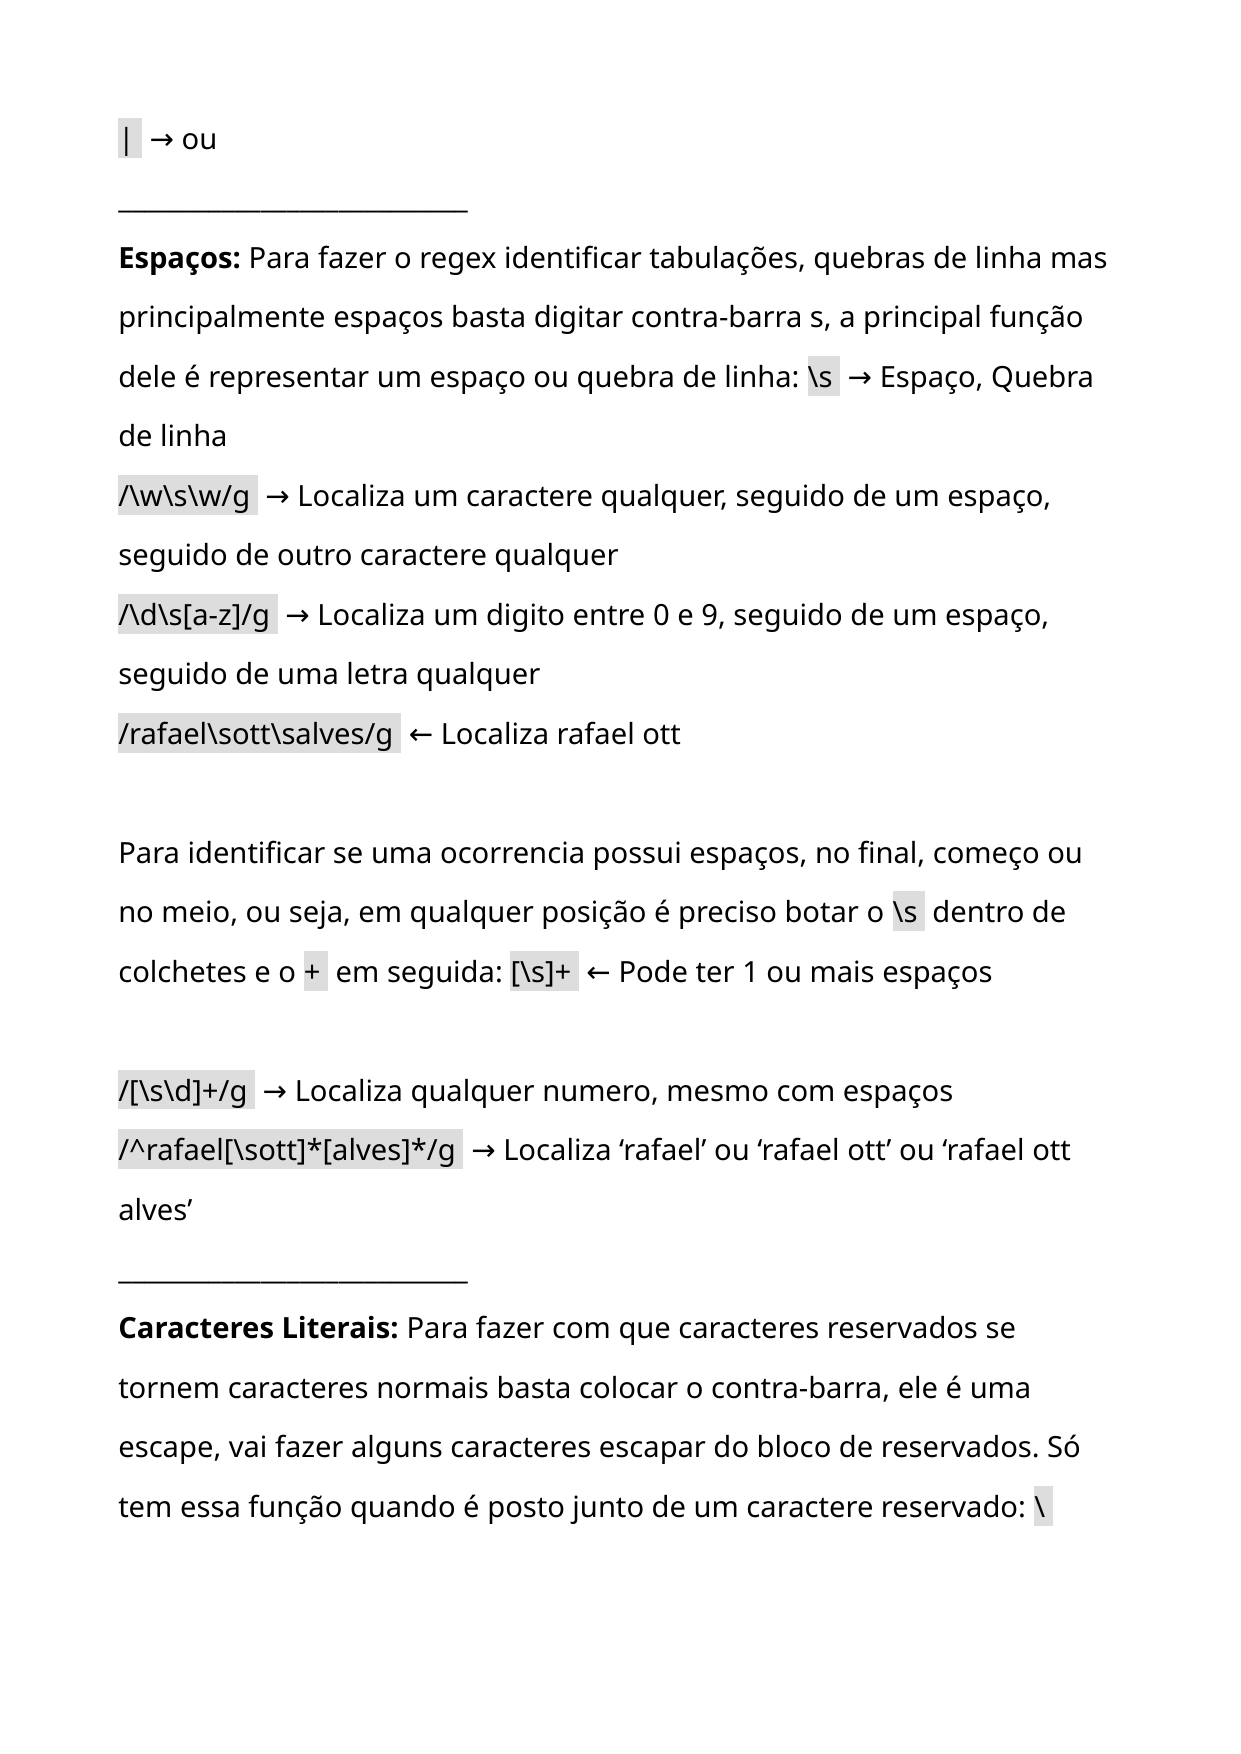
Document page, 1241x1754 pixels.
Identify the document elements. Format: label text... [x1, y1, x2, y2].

text /\d\s[a-z]/g → Localiza um digito entre 0 e 9, seguido de um espaço, seguido de uma letra qualquer [118, 594, 1122, 693]
text /[\s\d]+/g → Localiza qualquer numero, mesmo com espaços [118, 1070, 1122, 1109]
text /^rafael[\sott]*[alves]*/g → Localiza ‘rafael’ ou ‘rafael ott’ ou ‘rafael ott alves’ [118, 1129, 1122, 1228]
text Para identificar se uma ocorrencia possui espaços, no final, começo ou no meio, ou seja, em qualquer posição é preciso botar o \s dentro de colchetes e o + em seguida: [\s]+ ← Pode ter 1 ou mais espaços [118, 832, 1122, 991]
text /rafael\sott\salves/g ← Localiza rafael ott [118, 713, 1122, 753]
text Espaços: Para fazer o regex identificar tabulações, quebras de linha mas principalmente espaços basta digitar contra-barra s, a principal função dele é representar um espaço ou quebra de linha: \s → Espaço, Quebra de linha [118, 237, 1122, 455]
text | → ou [118, 118, 1122, 158]
text /\w\s\w/g → Localiza um caractere qualquer, seguido de um espaço, seguido de outro caractere qualquer [118, 475, 1122, 574]
text Caracteres Literais: Para fazer com que caracteres reservados se tornem caracteres normais basta colocar o contra-barra, ele é uma escape, vai fazer alguns caracteres escapar do bloco de reservados. Só tem essa função quando é posto junto de um caractere reservado: \ [118, 1308, 1122, 1526]
text ___________________________ [118, 178, 1122, 217]
text ___________________________ [118, 1248, 1122, 1288]
